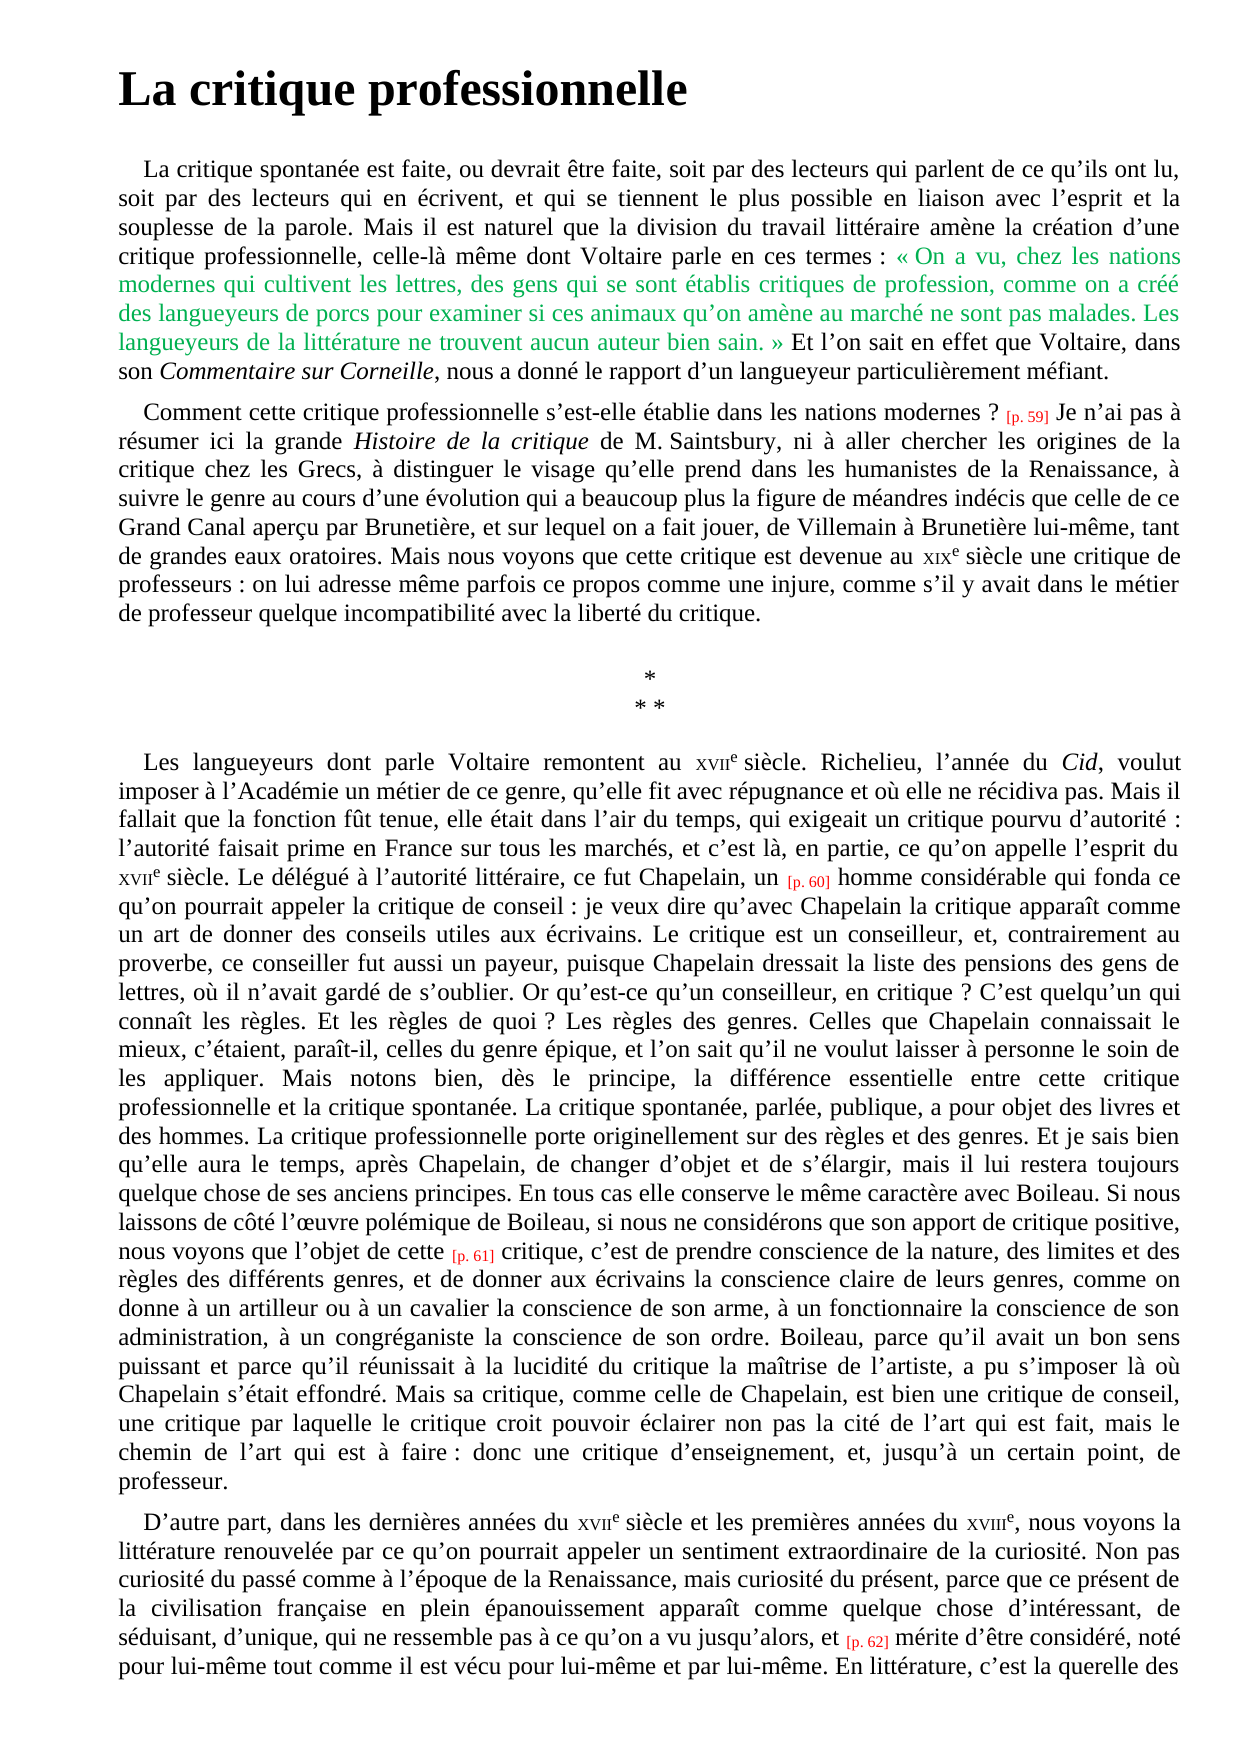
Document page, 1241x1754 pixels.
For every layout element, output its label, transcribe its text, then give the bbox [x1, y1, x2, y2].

text Les langueyeurs dont parle Voltaire remontent au xviie siècle. Richelieu, l’année du Cid, voulut imposer à l’Académie un métier de ce genre, qu’elle fit avec répugnance et où elle ne récidiva pas. Mais il fallait que la fonction fût tenue, elle était dans l’air du temps, qui exigeait un critique pourvu d’autorité : l’autorité faisait prime en France sur tous les marchés, et c’est là, en partie, ce qu’on appelle l’esprit du xviie siècle. Le délégué à l’autorité littéraire, ce fut Chapelain, un [p. 60] homme considérable qui fonda ce qu’on pourrait appeler la critique de conseil : je veux dire qu’avec Chapelain la critique apparaît comme un art de donner des conseils utiles aux écrivains. Le critique est un conseilleur, et, contrairement au proverbe, ce conseiller fut aussi un payeur, puisque Chapelain dressait la liste des pensions des gens de lettres, où il n’avait gardé de s’oublier. Or qu’est-ce qu’un conseilleur, en critique ? C’est quelqu’un qui connaît les règles. Et les règles de quoi ? Les règles des genres. Celles que Chapelain connaissait le mieux, c’étaient, paraît-il, celles du genre épique, et l’on sait qu’il ne voulut laisser à personne le soin de les appliquer. Mais notons bien, dès le principe, la différence essentielle entre cette critique professionnelle et la critique spontanée. La critique spontanée, parlée, publique, a pour objet des livres et des hommes. La critique professionnelle porte originellement sur des règles et des genres. Et je sais bien qu’elle aura le temps, après Chapelain, de changer d’objet et de s’élargir, mais il lui restera toujours quelque chose de ses anciens principes. En tous cas elle conserve le même caractère avec Boileau. Si nous laissons de côté l’œuvre polémique de Boileau, si nous ne considérons que son apport de critique positive, nous voyons que l’objet de cette [p. 61] critique, c’est de prendre conscience de la nature, des limites et des règles des différents genres, et de donner aux écrivains la conscience claire de leurs genres, comme on donne à un artilleur ou à un cavalier la conscience de son arme, à un fonctionnaire la conscience de son administration, à un congréganiste la conscience de son ordre. Boileau, parce qu’il avait un bon sens puissant et parce qu’il réunissait à la lucidité du critique la maîtrise de l’artiste, a pu s’imposer là où Chapelain s’était effondré. Mais sa critique, comme celle de Chapelain, est bien une critique de conseil, une critique par laquelle le critique croit pouvoir éclairer non pas la cité de l’art qui est fait, mais le chemin de l’art qui est à faire : donc une critique d’enseignement, et, jusqu’à un certain point, de professeur. [118, 747, 1181, 1494]
subtitle La critique professionnelle [118, 59, 1181, 117]
text D’autre part, dans les dernières années du xviie siècle et les premières années du xviiie, nous voyons la littérature renouvelée par ce qu’on pourrait appeler un sentiment extraordinaire de la curiosité. Non pas curiosité du passé comme à l’époque de la Renaissance, mais curiosité du présent, parce que ce présent de la civilisation française en plein épanouissement apparaît comme quelque chose d’intéressant, de séduisant, d’unique, qui ne ressemble pas à ce qu’on a vu jusqu’alors, et [p. 62] mérite d’être considéré, noté pour lui-même tout comme il est vécu pour lui-même et par lui-même. En littérature, c’est la querelle des [118, 1507, 1181, 1679]
text * * * [118, 664, 1181, 722]
text La critique spontanée est faite, ou devrait être faite, soit par des lecteurs qui parlent de ce qu’ils ont lu, soit par des lecteurs qui en écrivent, et qui se tiennent le plus possible en liaison avec l’esprit et la souplesse de la parole. Mais il est naturel que la division du travail littéraire amène la création d’une critique professionnelle, celle-là même dont Voltaire parle en ces termes : « On a vu, chez les nations modernes qui cultivent les lettres, des gens qui se sont établis critiques de profession, comme on a créé des langueyeurs de porcs pour examiner si ces animaux qu’on amène au marché ne sont pas malades. Les langueyeurs de la littérature ne trouvent aucun auteur bien sain. » Et l’on sait en effet que Voltaire, dans son Commentaire sur Corneille, nous a donné le rapport d’un langueyeur particulièrement méfiant. [118, 154, 1181, 384]
text Comment cette critique professionnelle s’est-elle établie dans les nations modernes ? [p. 59] Je n’ai pas à résumer ici la grande Histoire de la critique de M. Saintsbury, ni à aller chercher les origines de la critique chez les Grecs, à distinguer le visage qu’elle prend dans les humanistes de la Renaissance, à suivre le genre au cours d’une évolution qui a beaucoup plus la figure de méandres indécis que celle de ce Grand Canal aperçu par Brunetière, et sur lequel on a fait jouer, de Villemain à Brunetière lui-même, tant de grandes eaux oratoires. Mais nous voyons que cette critique est devenue au xixe siècle une critique de professeurs : on lui adresse même parfois ce propos comme une injure, comme s’il y avait dans le métier de professeur quelque incompatibilité avec la liberté du critique. [118, 397, 1181, 627]
